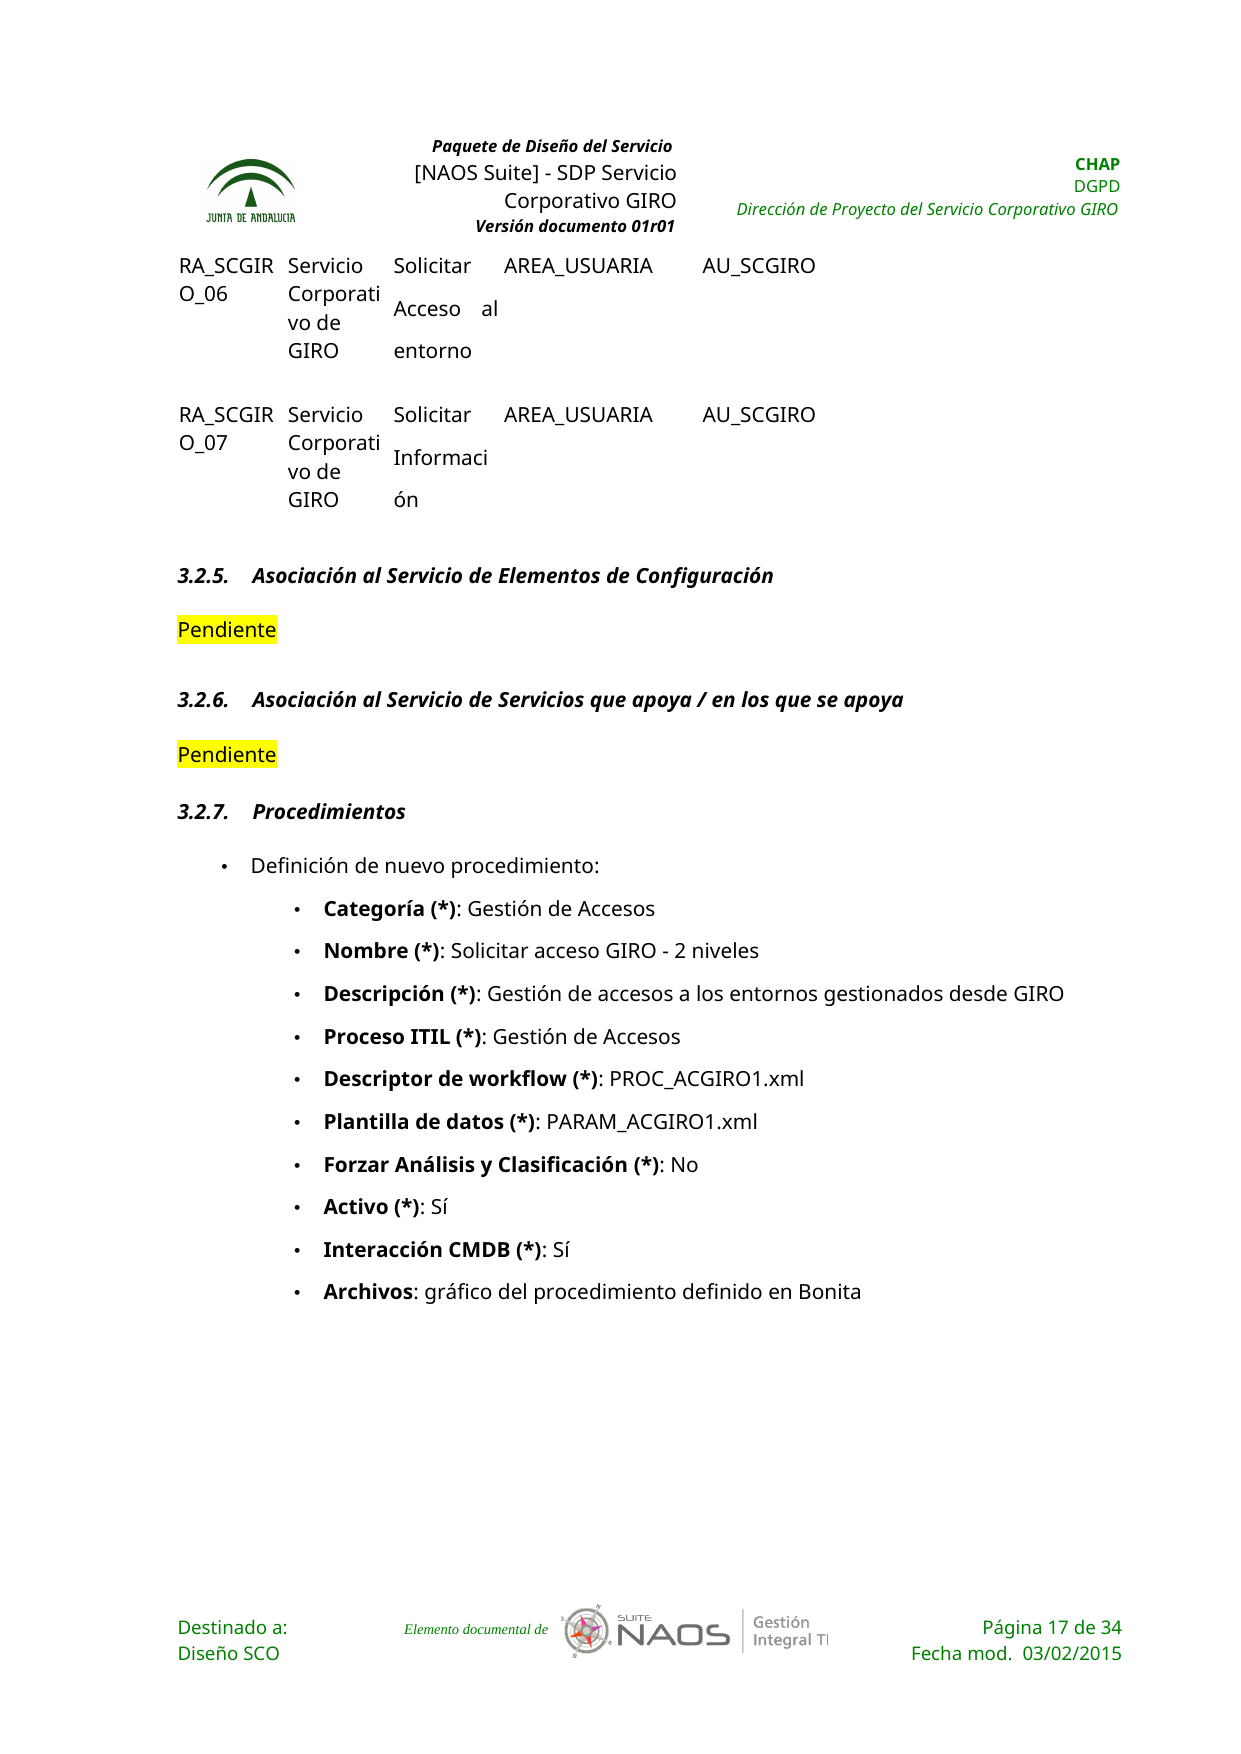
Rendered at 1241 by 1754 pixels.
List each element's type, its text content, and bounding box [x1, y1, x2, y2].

table_cell Servicio Corporativo de GIRO [285, 248, 390, 397]
table_cell Solicitar Acceso al entorno [390, 248, 501, 397]
picture [560, 1604, 829, 1658]
list Nombre (*): Solicitar acceso GIRO - 2 niveles [294, 937, 1122, 965]
list Descripción (*): Gestión de accesos a los entornos gestionados desde GIRO [294, 979, 1122, 1008]
list Interacción CMDB (*): Sí [294, 1235, 1122, 1263]
list Proceso ITIL (*): Gestión de Accesos [294, 1022, 1122, 1050]
list Archivos: gráfico del procedimiento definido en Bonita [294, 1277, 1122, 1306]
table_cell AREA_USUARIA [501, 248, 699, 397]
list Activo (*): Sí [294, 1192, 1122, 1221]
table_cell RA_SCGIRO_07 [176, 397, 285, 546]
list Categoría (*): Gestión de Accesos [294, 894, 1122, 922]
subtitle Procedimientos [177, 797, 1122, 826]
table_cell AU_SCGIRO [699, 248, 1121, 397]
text Pendiente [177, 740, 1122, 768]
table_cell AREA_USUARIA [501, 397, 699, 546]
picture [201, 159, 298, 226]
list Forzar Análisis y Clasificación (*): No [294, 1150, 1122, 1178]
list Definición de nuevo procedimiento: [221, 851, 1122, 880]
table_cell AU_SCGIRO [699, 397, 1121, 546]
list Plantilla de datos (*): PARAM_ACGIRO1.xml [294, 1107, 1122, 1136]
subtitle Asociación al Servicio de Elementos de Configuración [177, 561, 1122, 589]
table_cell Servicio Corporativo de GIRO [285, 397, 390, 546]
subtitle Asociación al Servicio de Servicios que apoya / en los que se apoya [177, 685, 1122, 714]
text Pendiente [177, 615, 1122, 644]
table_cell RA_SCGIRO_06 [176, 248, 285, 397]
table_cell Solicitar Información [390, 397, 501, 546]
list Descriptor de workflow (*): PROC_ACGIRO1.xml [294, 1064, 1122, 1093]
